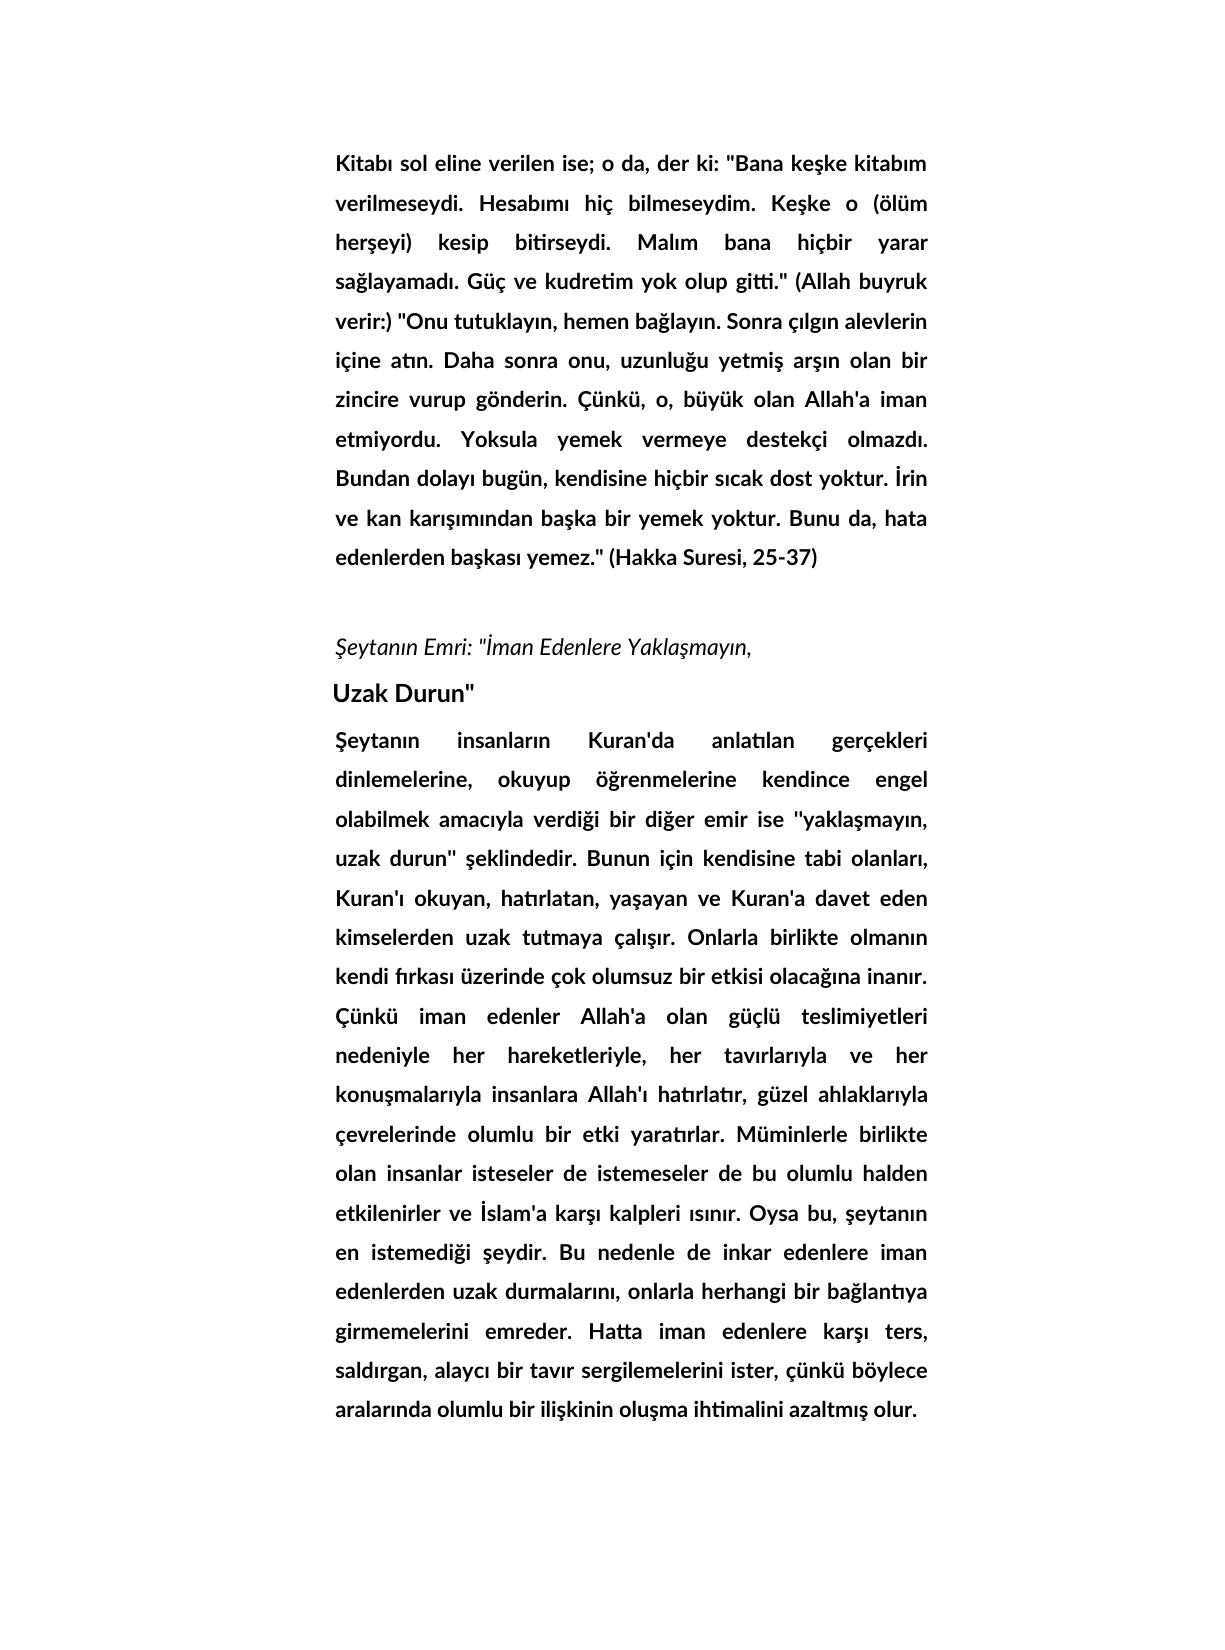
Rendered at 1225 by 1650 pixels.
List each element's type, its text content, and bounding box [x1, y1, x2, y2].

text Şeytanın insanların Kuran'da anlatılan gerçekleri dinlemelerine, okuyup öğrenmelerine kendince engel olabilmek amacıyla verdiği bir diğer emir ise ''yaklaşmayın, uzak durun'' şeklindedir. Bunun için kendisine tabi olanları, Kuran'ı okuyan, hatırlatan, yaşayan ve Kuran'a davet eden kimselerden uzak tutmaya çalışır. Onlarla birlikte olmanın kendi fırkası üzerinde çok olumsuz bir etkisi olacağına inanır. Çünkü iman edenler Allah'a olan güçlü teslimiyetleri nedeniyle her hareketleriyle, her tavırlarıyla ve her konuşmalarıyla insanlara Allah'ı hatırlatır, güzel ahlaklarıyla çevrelerinde olumlu bir etki yaratırlar. Müminlerle birlikte olan insanlar isteseler de istemeseler de bu olumlu halden etkilenirler ve İslam'a karşı kalpleri ısınır. Oysa bu, şeytanın en istemediği şeydir. Bu nedenle de inkar edenlere iman edenlerden uzak durmalarını, onlarla herhangi bir bağlantıya girmemelerini emreder. Hatta iman edenlere karşı ters, saldırgan, alaycı bir tavır sergilemelerini ister, çünkü böylece aralarında olumlu bir ilişkinin oluşma ihtimalini azaltmış olur. [335, 727, 928, 1422]
text Kitabı sol eline verilen ise; o da, der ki: "Bana keşke kitabım verilmeseydi. Hesabımı hiç bilmeseydim. Keşke o (ölüm herşeyi) kesip bitirseydi. Malım bana hiçbir yarar sağlayamadı. Güç ve kudretim yok olup gitti." (Allah buyruk verir:) "Onu tutuklayın, hemen bağlayın. Sonra çılgın alevlerin içine atın. Daha sonra onu, uzunluğu yetmiş arşın olan bir zincire vurup gönderin. Çünkü, o, büyük olan Allah'a iman etmiyordu. Yoksula yemek vermeye destekçi olmazdı. Bundan dolayı bugün, kendisine hiçbir sıcak dost yoktur. İrin ve kan karışımından başka bir yemek yoktur. Bunu da, hata edenlerden başkası yemez." (Hakka Suresi, 25-37) [335, 150, 928, 570]
text Uzak Durun" [297, 678, 928, 708]
text Şeytanın Emri: "İman Edenlere Yaklaşmayın, [335, 632, 928, 660]
